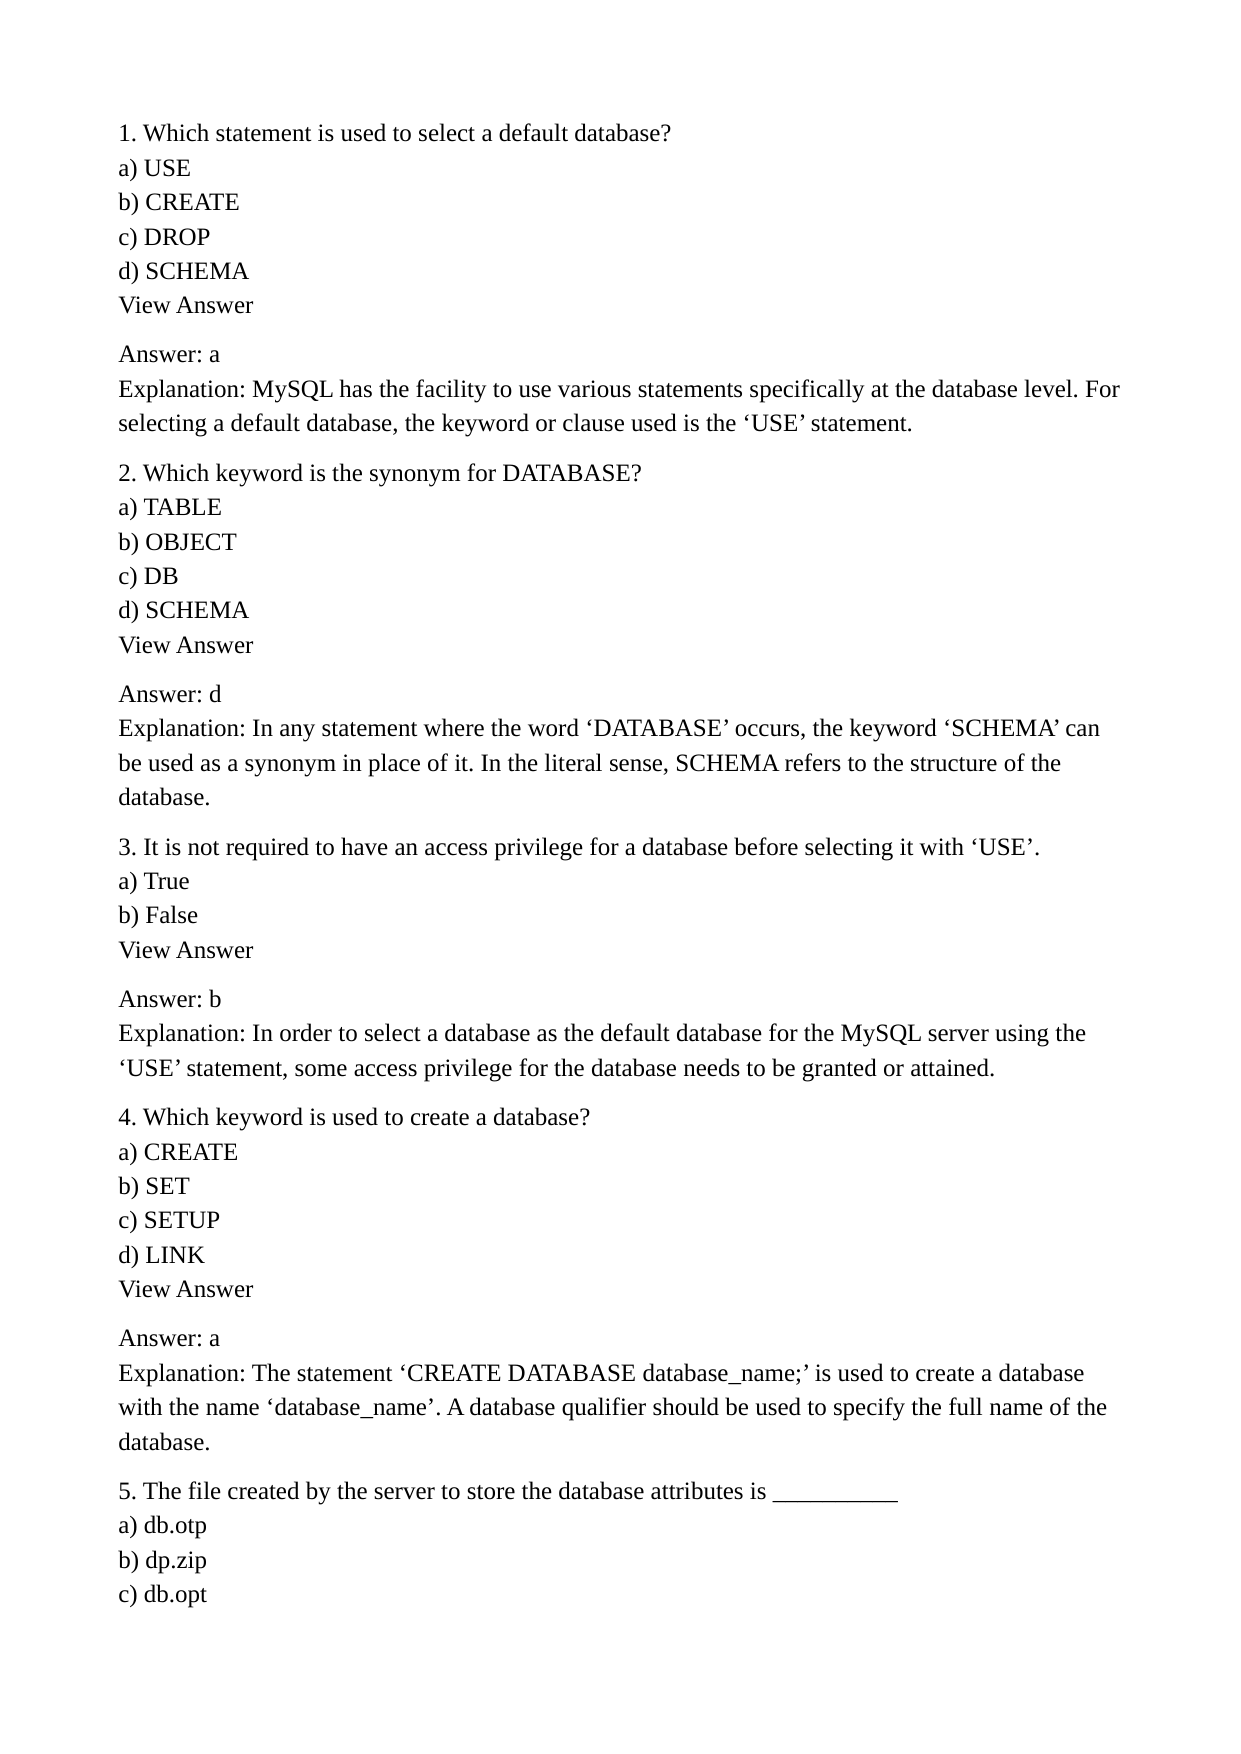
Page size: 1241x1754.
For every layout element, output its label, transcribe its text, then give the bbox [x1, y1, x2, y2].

text 2. Which keyword is the synonym for DATABASE? a) TABLE b) OBJECT c) DB d) SCHEMA View Answer [118, 458, 1122, 659]
text Answer: b Explanation: In order to select a database as the default database for the MySQL server using the ‘USE’ statement, some access privilege for the database needs to be granted or attained. [118, 984, 1122, 1082]
text 5. The file created by the server to store the database attributes is __________ a) db.otp b) dp.zip c) db.opt [118, 1476, 1122, 1608]
text 4. Which keyword is used to create a database? a) CREATE b) SET c) SETUP d) LINK View Answer [118, 1102, 1122, 1303]
text Answer: d Explanation: In any statement where the word ‘DATABASE’ occurs, the keyword ‘SCHEMA’ can be used as a synonym in place of it. In the literal sense, SCHEMA refers to the structure of the database. [118, 679, 1122, 811]
text Answer: a Explanation: MySQL has the facility to use various statements specifically at the database level. For selecting a default database, the keyword or clause used is the ‘USE’ statement. [118, 339, 1122, 437]
text 1. Which statement is used to select a default database? a) USE b) CREATE c) DROP d) SCHEMA View Answer [118, 118, 1122, 319]
text Answer: a Explanation: The statement ‘CREATE DATABASE database_name;’ is used to create a database with the name ‘database_name’. A database qualifier should be used to specify the full name of the database. [118, 1323, 1122, 1456]
text 3. It is not required to have an access privilege for a database before selecting it with ‘USE’. a) True b) False View Answer [118, 832, 1122, 964]
